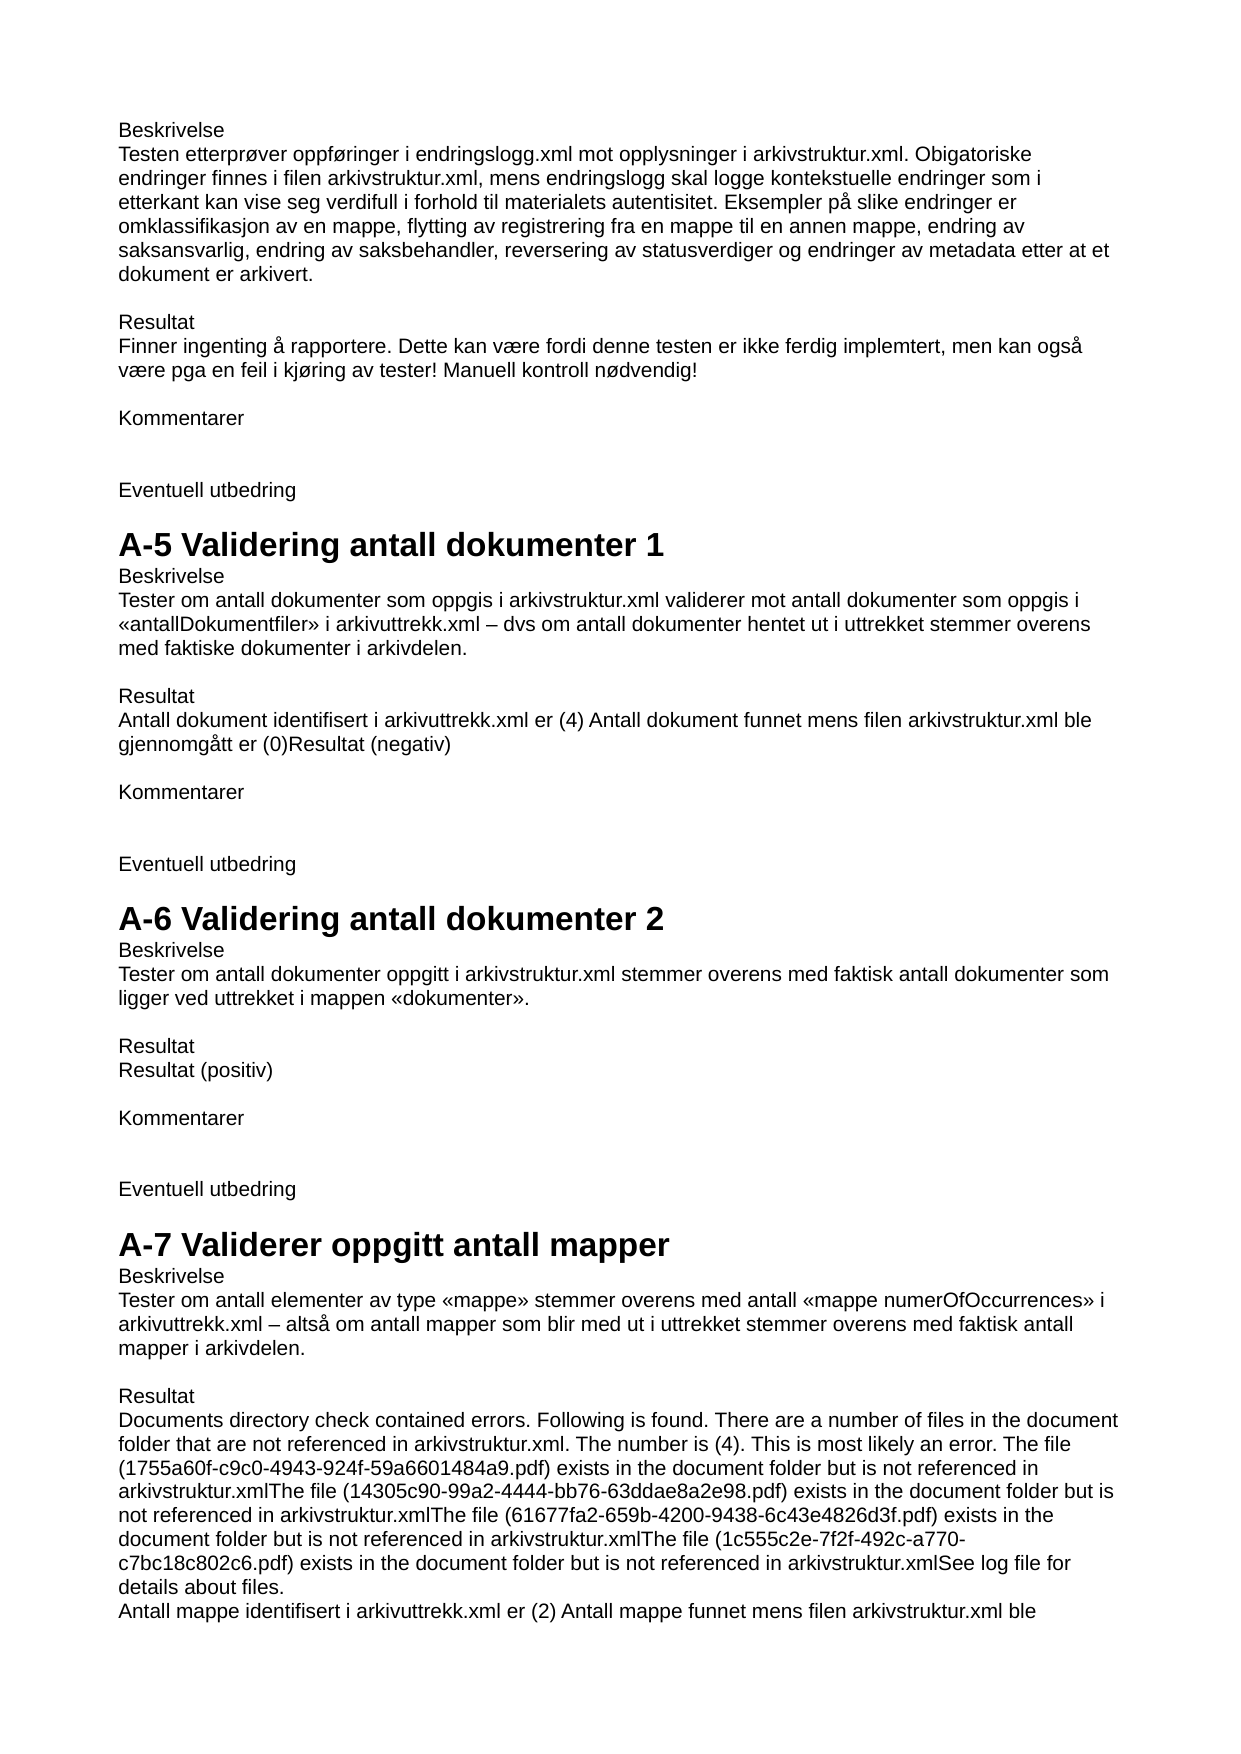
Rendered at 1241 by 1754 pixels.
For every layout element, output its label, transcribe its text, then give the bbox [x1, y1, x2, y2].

table_header Documents directory check contained errors. Following is found. There are a number of files in the document folder that are not referenced in arkivstruktur.xml. The number is (4). This is most likely an error. The file (1755a60f-c9c0-4943-924f-59a6601484a9.pdf) exists in the document folder but is not referenced in arkivstruktur.xmlThe file (14305c90-99a2-4444-bb76-63ddae8a2e98.pdf) exists in the document folder but is not referenced in arkivstruktur.xmlThe file (61677fa2-659b-4200-9438-6c43e4826d3f.pdf) exists in the document folder but is not referenced in arkivstruktur.xmlThe file (1c555c2e-7f2f-492c-a770-c7bc18c802c6.pdf) exists in the document folder but is not referenced in arkivstruktur.xmlSee log file for details about files. Antall mappe identifisert i arkivuttrekk.xml er (2) Antall mappe funnet mens filen arkivstruktur.xml ble gjennomgått er (0)Resultat (negativ) [118, 1360, 1122, 1599]
text Eventuell utbedring [118, 1129, 1122, 1153]
table_header [118, 756, 1122, 779]
text Kommentarer [118, 358, 1122, 382]
text Eventuell utbedring [118, 803, 1122, 827]
table_header Resultat (positiv) [118, 1010, 1122, 1033]
text Kommentarer [118, 732, 1122, 756]
table_header Testen etterprøver oppføringer i endringslogg.xml mot opplysninger i arkivstruktur.xml. Obigatoriske endringer finnes i filen arkivstruktur.xml, mens endringslogg skal logge kontekstuelle endringer som i etterkant kan vise seg verdifull i forhold til materialets autentisitet. Eksempler på slike endringer er omklassifikasjon av en mappe, flytting av registrering fra en mappe til en annen mappe, endring av saksansvarlig, endring av saksbehandler, reversering av statusverdiger og endringer av metadata etter at et dokument er arkivert. [118, 118, 1122, 238]
table_header Antall dokument identifisert i arkivuttrekk.xml er (4) Antall dokument funnet mens filen arkivstruktur.xml ble gjennomgått er (0)Resultat (negativ) [118, 660, 1122, 708]
text Beskrivelse [118, 890, 1122, 914]
table_header Tester om antall dokumenter oppgitt i arkivstruktur.xml stemmer overens med faktisk antall dokumenter som ligger ved uttrekket i mappen «dokumenter». [118, 914, 1122, 962]
table_header [118, 1081, 1122, 1105]
text Eventuell utbedring [118, 429, 1122, 453]
table_header [118, 454, 1122, 477]
text Kommentarer [118, 1057, 1122, 1081]
text Resultat [118, 262, 1122, 286]
table_header [118, 828, 1122, 851]
text A-6 Validering antall dokumenter 2 [118, 851, 1122, 890]
text Resultat [118, 986, 1122, 1009]
text Beskrivelse [118, 516, 1122, 540]
table_header [118, 382, 1122, 406]
text A-7 Validerer oppgitt antall mapper [118, 1177, 1122, 1216]
table_header Tester om antall dokumenter som oppgis i arkivstruktur.xml validerer mot antall dokumenter som oppgis i «antallDokumentfiler» i arkivuttrekk.xml – dvs om antall dokumenter hentet ut i uttrekket stemmer overens med faktiske dokumenter i arkivdelen. [118, 540, 1122, 612]
text Resultat [118, 1336, 1122, 1359]
text A-5 Validering antall dokumenter 1 [118, 477, 1122, 516]
text Resultat [118, 636, 1122, 660]
text Beskrivelse [118, 1216, 1122, 1240]
table_header Finner ingenting å rapportere. Dette kan være fordi denne testen er ikke ferdig implemtert, men kan også være pga en feil i kjøring av tester! Manuell kontroll nødvendig! [118, 286, 1122, 334]
table_header [118, 1153, 1122, 1177]
table_header Tester om antall elementer av type «mappe» stemmer overens med antall «mappe numerOfOccurrences» i arkivuttrekk.xml – altså om antall mapper som blir med ut i uttrekket stemmer overens med faktisk antall mapper i arkivdelen. [118, 1240, 1122, 1312]
